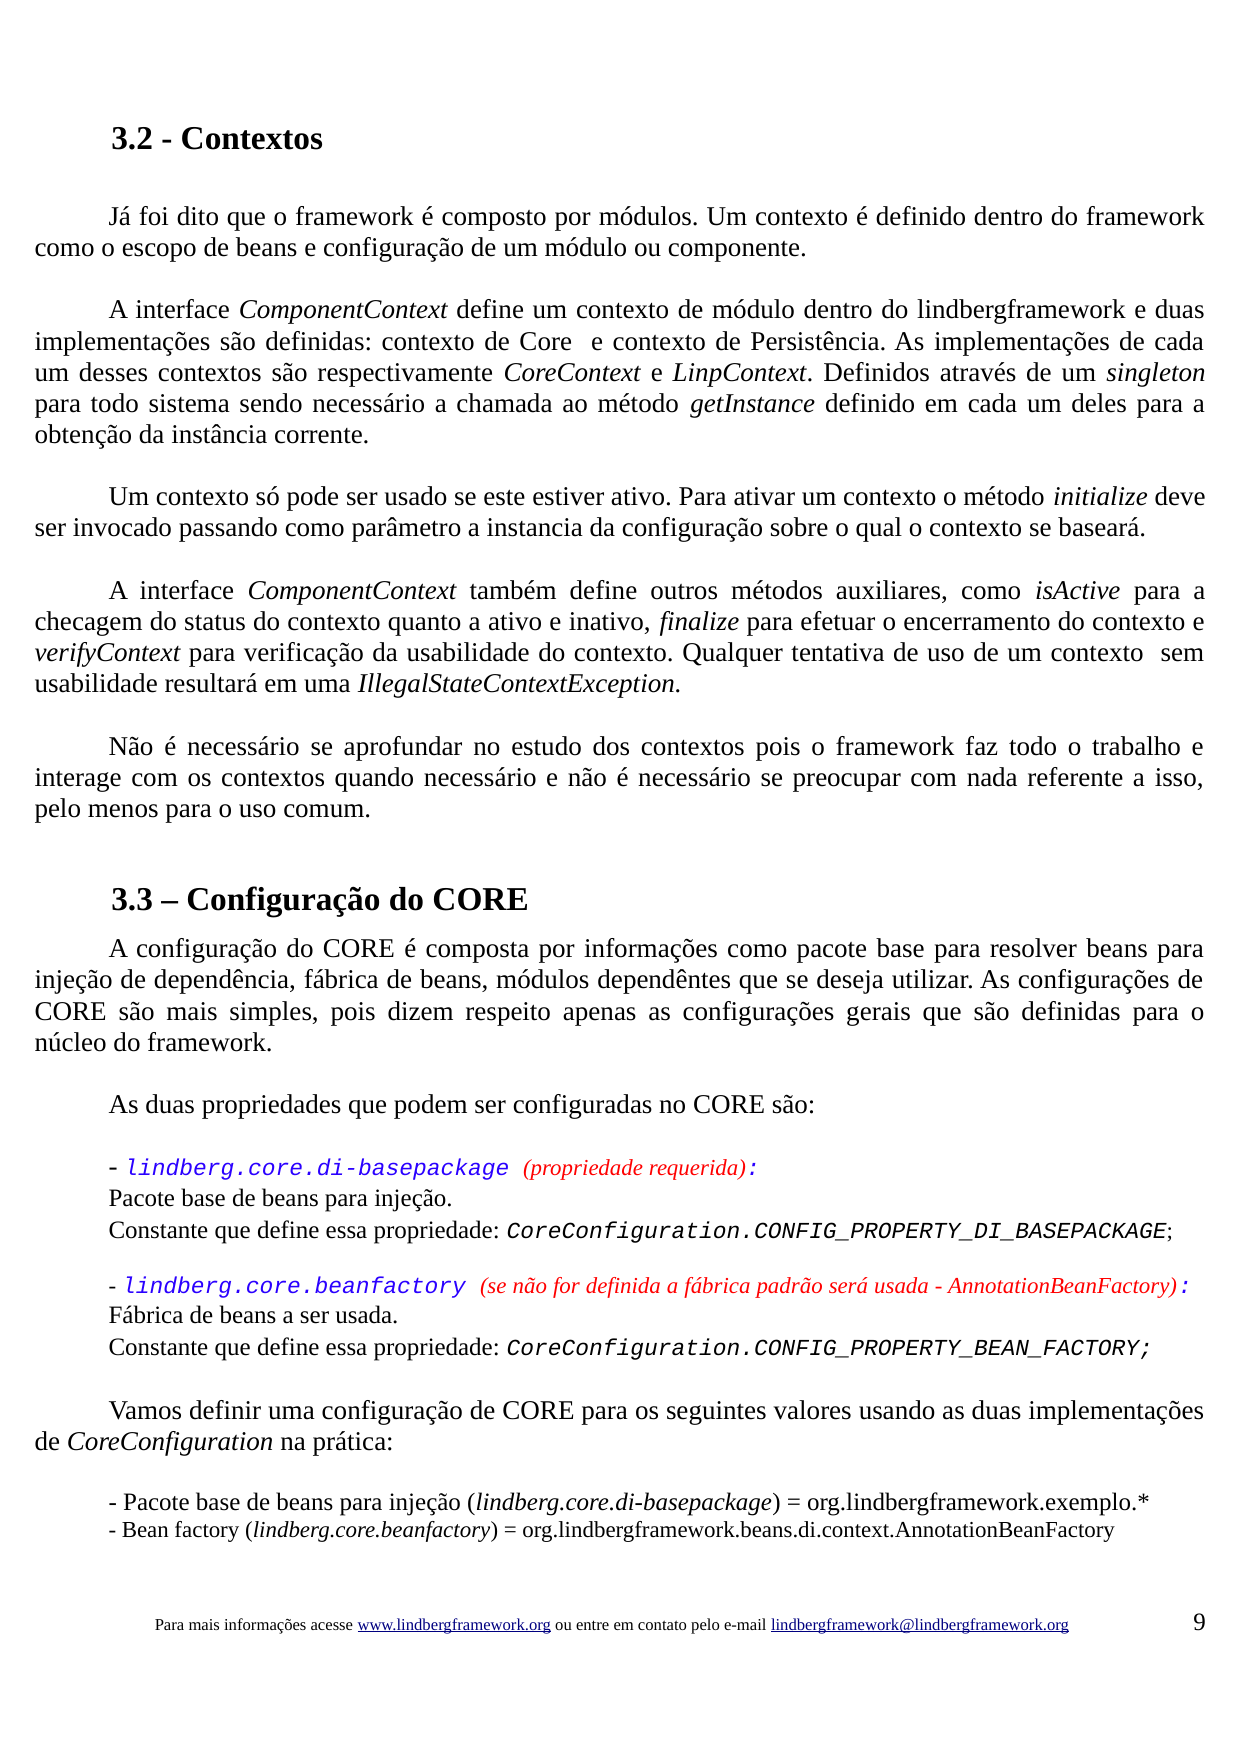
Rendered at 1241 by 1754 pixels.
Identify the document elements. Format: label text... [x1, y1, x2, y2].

text - Bean factory (lindberg.core.beanfactory) = org.lindbergframework.beans.di.context.AnnotationBeanFactory [34, 1516, 1206, 1542]
text - Pacote base de beans para injeção (lindberg.core.di-basepackage) = org.lindbergframework.exemplo.* [34, 1487, 1206, 1516]
text - lindberg.core.beanfactory (se não for definida a fábrica padrão será usada - AnnotationBeanFactory): Fábrica de beans a ser usada. [34, 1272, 1206, 1330]
text Um contexto só pode ser usado se este estiver ativo. Para ativar um contexto o método initialize deve ser invocado passando como parâmetro a instancia da configuração sobre o qual o contexto se baseará. [34, 480, 1206, 543]
text Pacote base de beans para injeção. [34, 1183, 1206, 1213]
subtitle 3.3 – Configuração do CORE [34, 879, 1206, 917]
text - lindberg.core.di-basepackage (propriedade requerida): [34, 1150, 1206, 1183]
text Já foi dito que o framework é composto por módulos. Um contexto é definido dentro do framework como o escopo de beans e configuração de um módulo ou componente. [34, 200, 1206, 262]
subtitle 3.2 - Contextos [34, 118, 1206, 156]
text A interface ComponentContext define um contexto de módulo dentro do lindbergframework e duas implementações são definidas: contexto de Core e contexto de Persistência. As implementações de cada um desses contextos são respectivamente CoreContext e LinpContext. Definidos através de um singleton para todo sistema sendo necessário a chamada ao método getInstance definido em cada um deles para a obtenção da instância corrente. [34, 293, 1206, 449]
text Constante que define essa propriedade: CoreConfiguration.CONFIG_PROPERTY_BEAN_FACTORY; [34, 1330, 1206, 1363]
text Não é necessário se aprofundar no estudo dos contextos pois o framework faz todo o trabalho e interage com os contextos quando necessário e não é necessário se preocupar com nada referente a isso, pelo menos para o uso comum. [34, 729, 1206, 823]
text A interface ComponentContext também define outros métodos auxiliares, como isActive para a checagem do status do contexto quanto a ativo e inativo, finalize para efetuar o encerramento do contexto e verifyContext para verificação da usabilidade do contexto. Qualquer tentativa de uso de um contexto sem usabilidade resultará em uma IllegalStateContextException. [34, 574, 1206, 698]
text As duas propriedades que podem ser configuradas no CORE são: [34, 1088, 1206, 1119]
text Vamos definir uma configuração de CORE para os seguintes valores usando as duas implementações de CoreConfiguration na prática: [34, 1394, 1206, 1456]
text A configuração do CORE é composta por informações como pacote base para resolver beans para injeção de dependência, fábrica de beans, módulos dependêntes que se deseja utilizar. As configurações de CORE são mais simples, pois dizem respeito apenas as configurações gerais que são definidas para o núcleo do framework. [34, 930, 1206, 1057]
text Constante que define essa propriedade: CoreConfiguration.CONFIG_PROPERTY_DI_BASEPACKAGE; [34, 1213, 1206, 1246]
